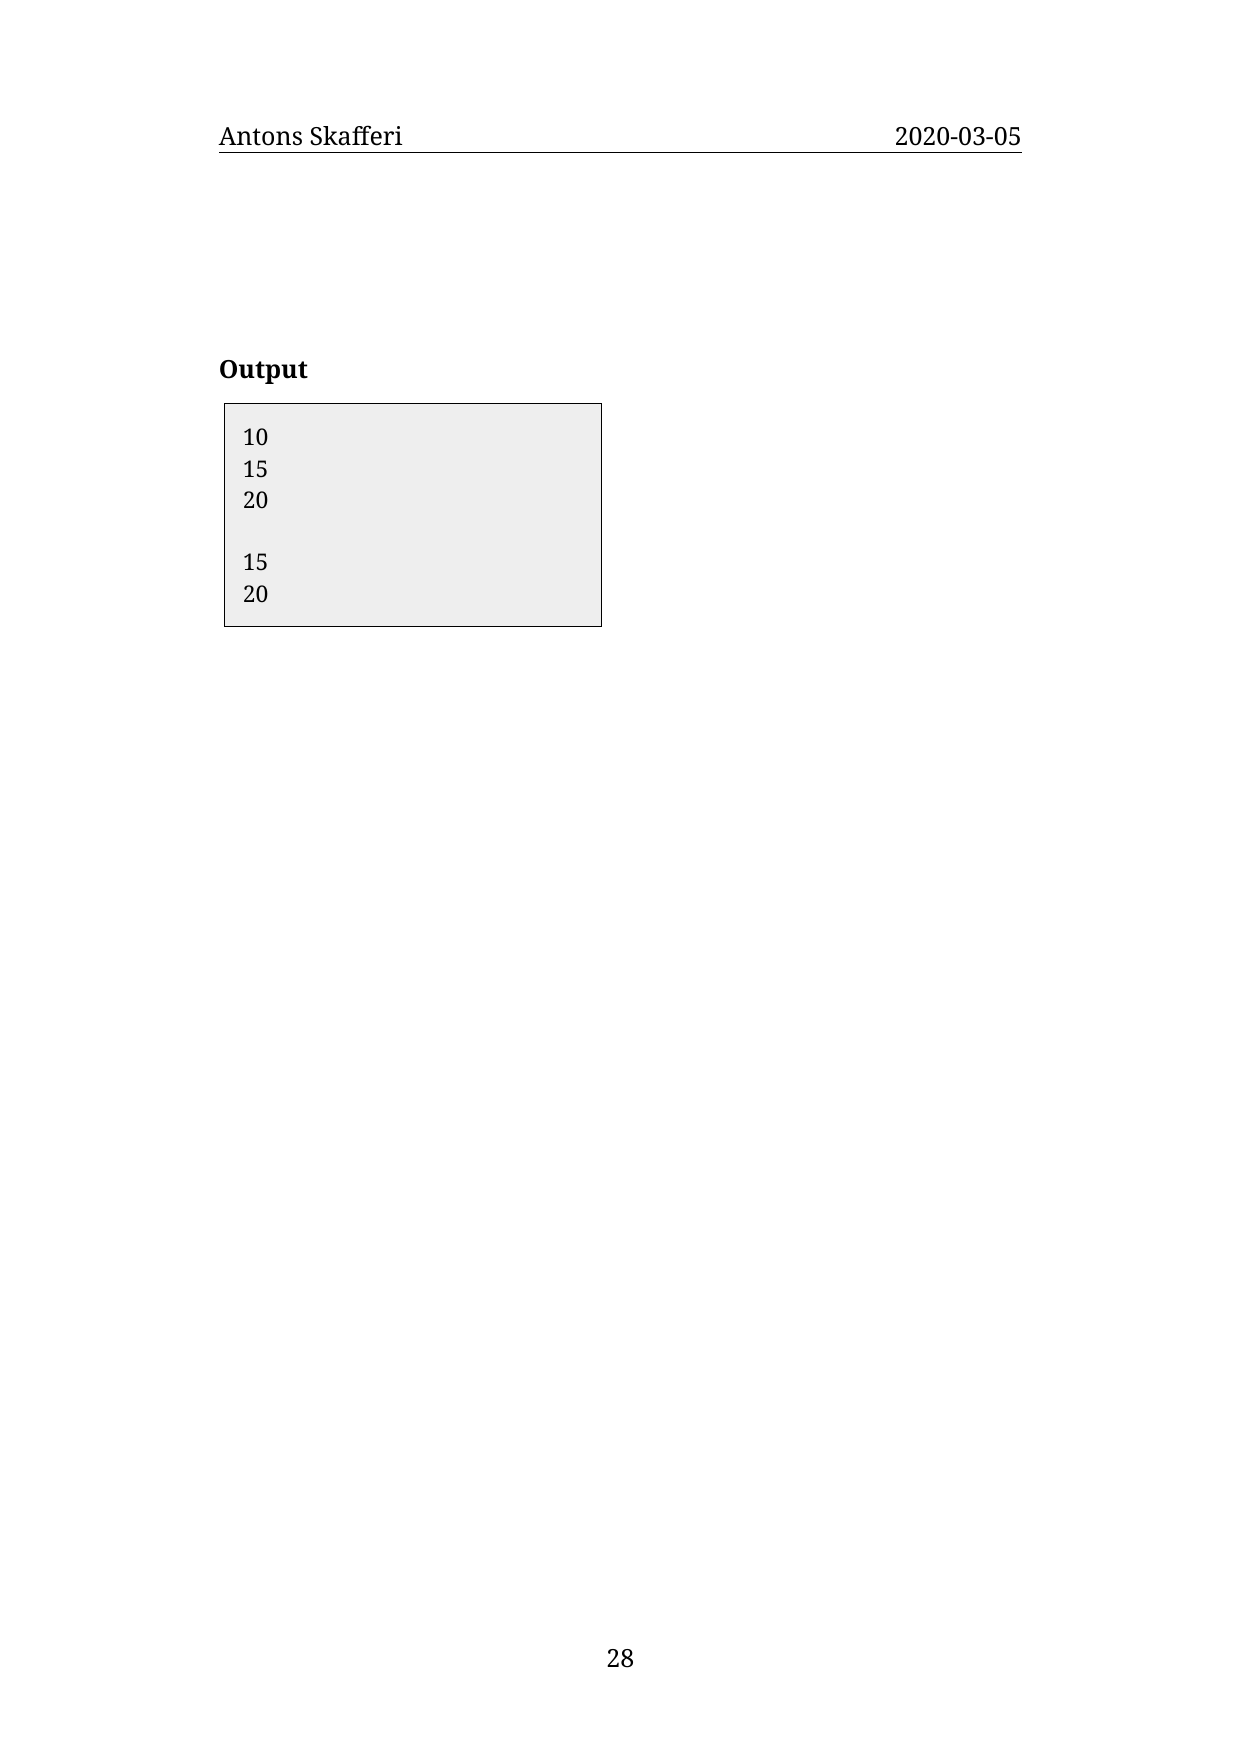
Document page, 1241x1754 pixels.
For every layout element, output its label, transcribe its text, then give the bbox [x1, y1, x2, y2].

text Output [218, 352, 1022, 386]
